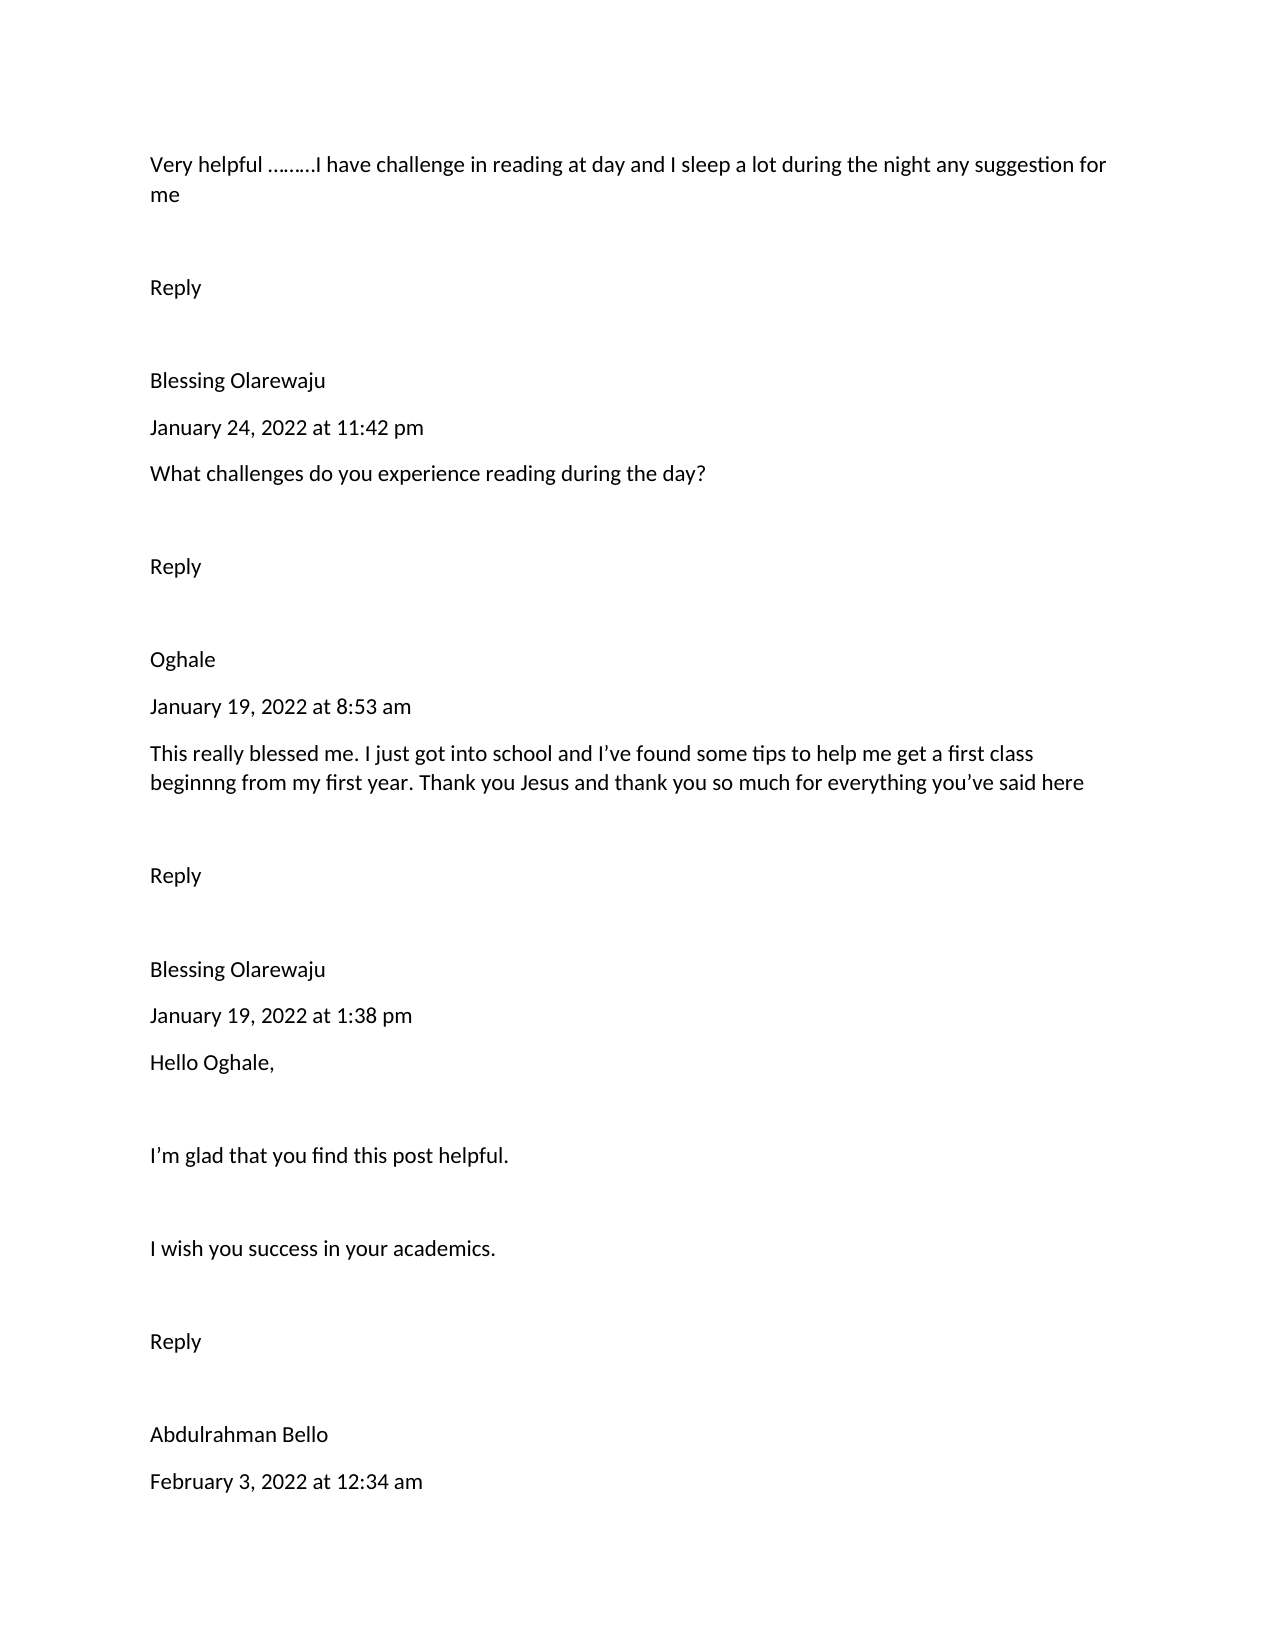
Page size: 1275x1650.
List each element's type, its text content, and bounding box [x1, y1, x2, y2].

text Reply [150, 862, 1125, 890]
text Reply [150, 1327, 1125, 1355]
text Hello Oghale, [150, 1048, 1125, 1076]
text January 24, 2022 at 11:42 pm [150, 413, 1125, 441]
text What challenges do you experience reading during the day? [150, 459, 1125, 487]
text Oghale [150, 646, 1125, 673]
text Abdulrahman Bello [150, 1420, 1125, 1448]
text I wish you success in your academics. [150, 1234, 1125, 1262]
text January 19, 2022 at 8:53 am [150, 692, 1125, 720]
text Blessing Olarewaju [150, 955, 1125, 983]
text Very helpful ………I have challenge in reading at day and I sleep a lot during the night any suggestion for me [150, 150, 1125, 208]
text January 19, 2022 at 1:38 pm [150, 1001, 1125, 1029]
text This really blessed me. I just got into school and I’ve found some tips to help me get a first class beginnng from my first year. Thank you Jesus and thank you so much for everything you’ve said here [150, 739, 1125, 797]
text February 3, 2022 at 12:34 am [150, 1467, 1125, 1495]
text Reply [150, 552, 1125, 580]
text Blessing Olarewaju [150, 366, 1125, 394]
text I’m glad that you find this post helpful. [150, 1141, 1125, 1169]
text Reply [150, 273, 1125, 301]
